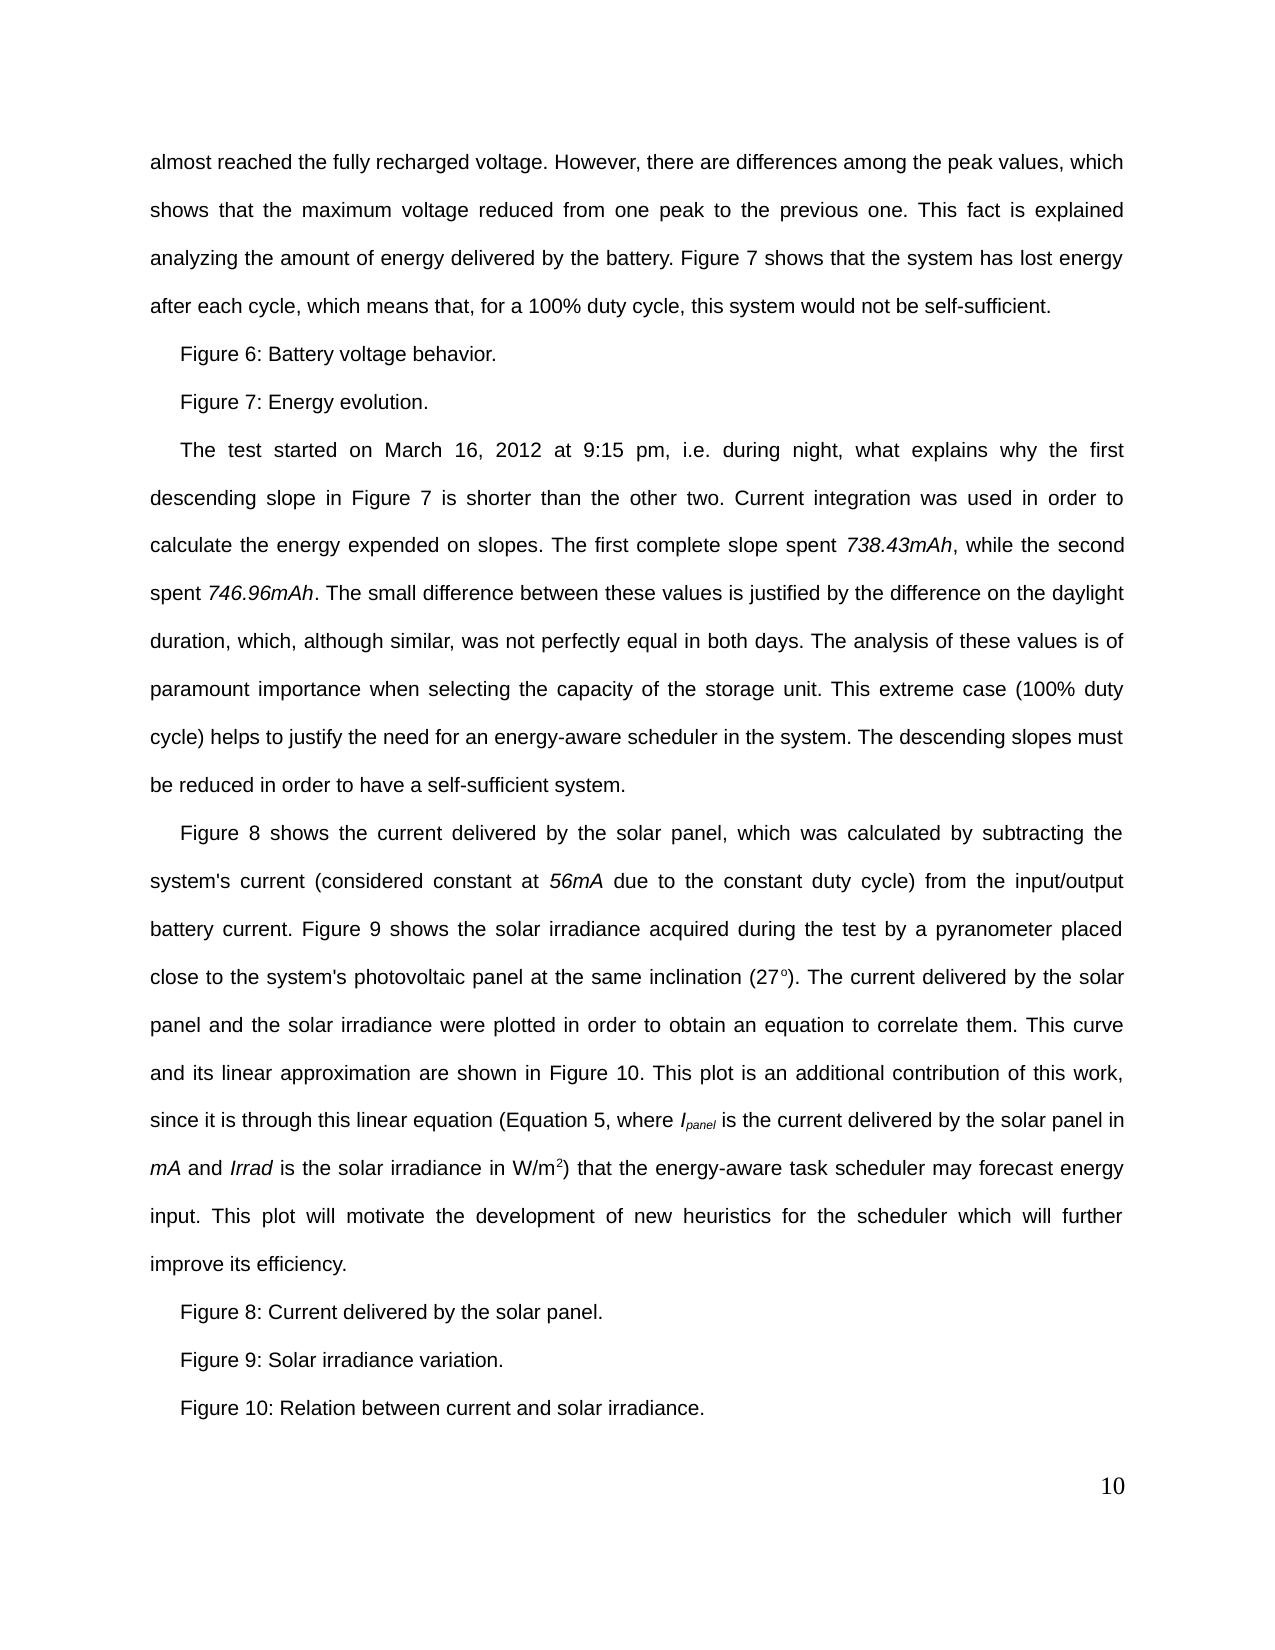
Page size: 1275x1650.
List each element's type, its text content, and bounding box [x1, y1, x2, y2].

text The test started on March 16, 2012 at 9:15 pm, i.e. during night, what explains why the first descending slope in Figure 7 is shorter than the other two. Current integration was used in order to calculate the energy expended on slopes. The first complete slope spent 738.43mAh, while the second spent 746.96mAh. The small difference between these values is justified by the difference on the daylight duration, which, although similar, was not perfectly equal in both days. The analysis of these values is of paramount importance when selecting the capacity of the storage unit. This extreme case (100% duty cycle) helps to justify the need for an energy-aware scheduler in the system. The descending slopes must be reduced in order to have a self-sufficient system. [150, 437, 1125, 797]
text Figure 9: Solar irradiance variation. [150, 1348, 1125, 1372]
text Figure 8 shows the current delivered by the solar panel, which was calculated by subtracting the system's current (considered constant at 56mA due to the constant duty cycle) from the input/output battery current. Figure 9 shows the solar irradiance acquired during the test by a pyranometer placed close to the system's photovoltaic panel at the same inclination (27o). The current delivered by the solar panel and the solar irradiance were plotted in order to obtain an equation to correlate them. This curve and its linear approximation are shown in Figure 10. This plot is an additional contribution of this work, since it is through this linear equation (Equation 5, where Ipanel is the current delivered by the solar panel in mA and Irrad is the solar irradiance in W/m2) that the energy-aware task scheduler may forecast energy input. This plot will motivate the development of new heuristics for the scheduler which will further improve its efficiency. [150, 821, 1125, 1276]
text Figure 10: Relation between current and solar irradiance. [150, 1396, 1125, 1420]
text Figure 7: Energy evolution. [150, 389, 1125, 413]
text Figure 8: Current delivered by the solar panel. [150, 1300, 1125, 1324]
text almost reached the fully recharged voltage. However, there are differences among the peak values, which shows that the maximum voltage reduced from one peak to the previous one. This fact is explained analyzing the amount of energy delivered by the battery. Figure 7 shows that the system has lost energy after each cycle, which means that, for a 100% duty cycle, this system would not be self-sufficient. [150, 150, 1125, 318]
text Figure 6: Battery voltage behavior. [150, 342, 1125, 366]
